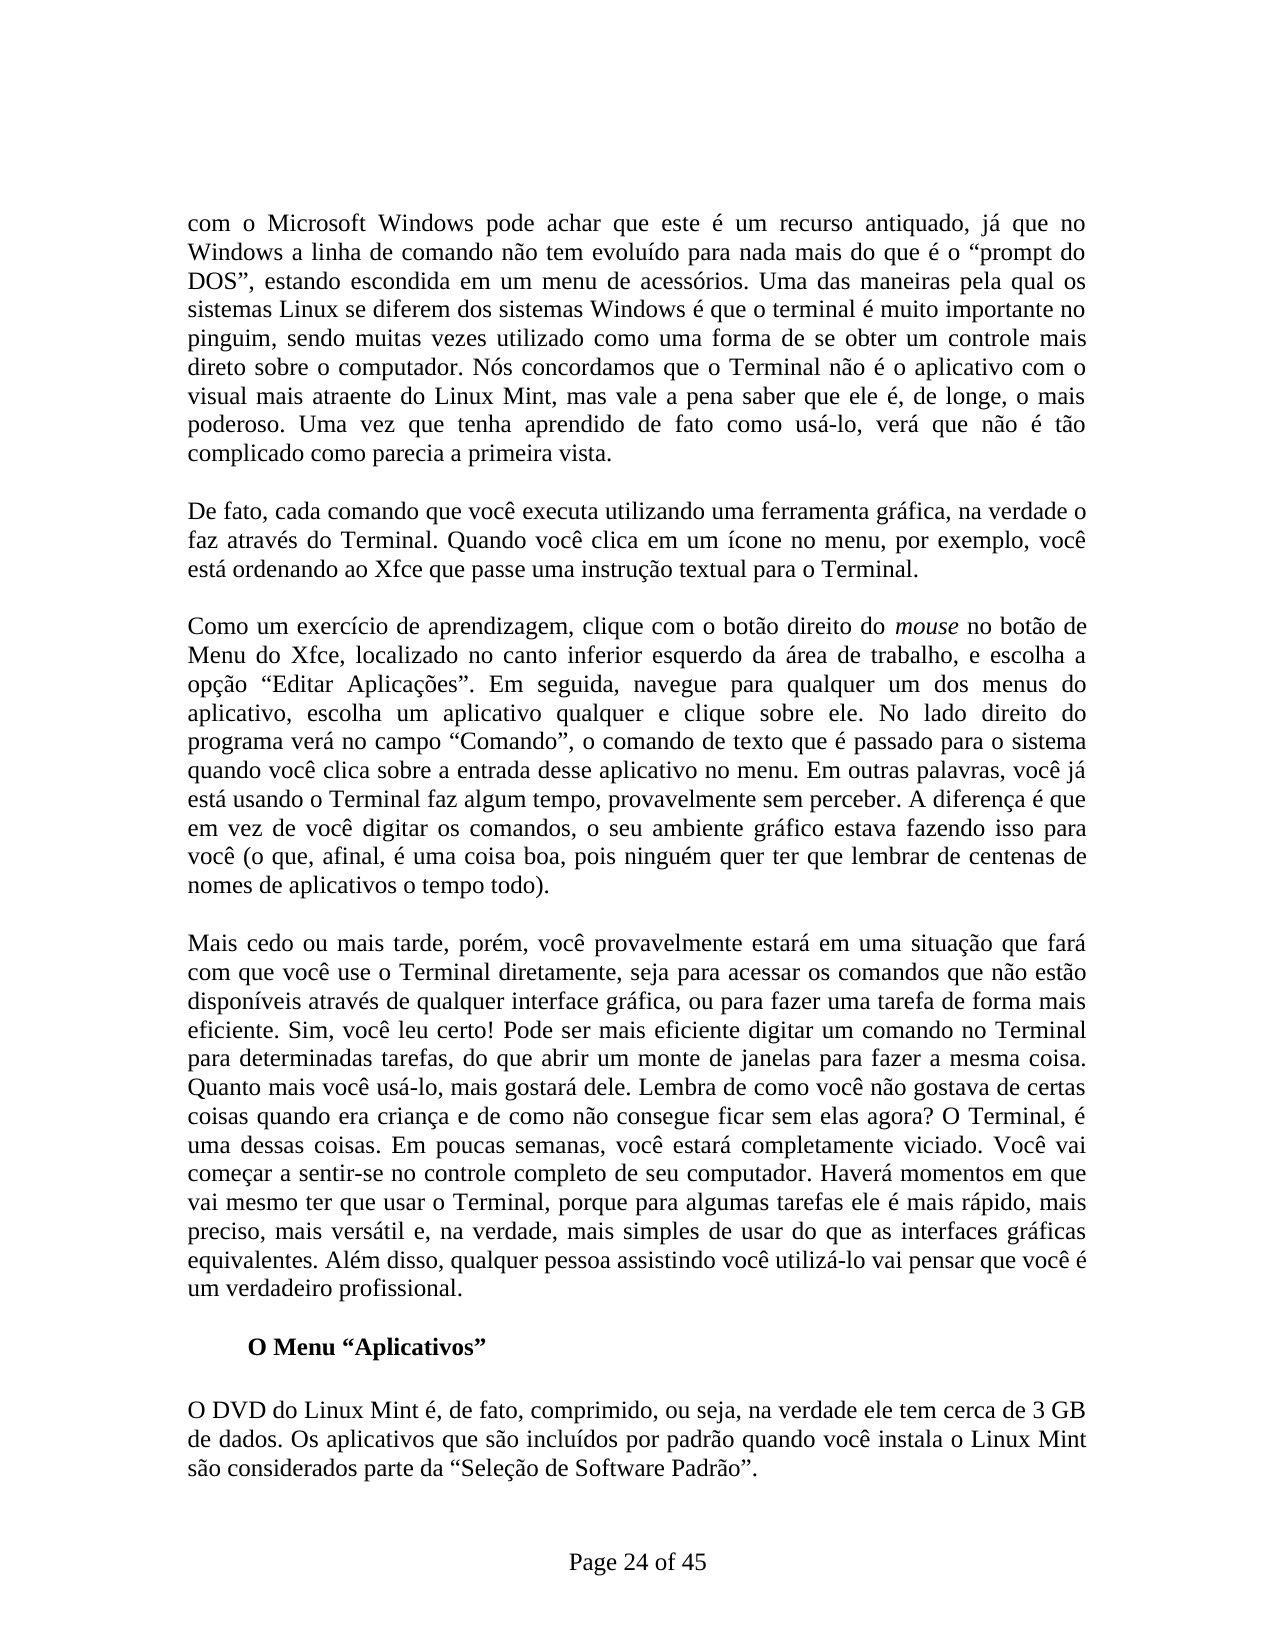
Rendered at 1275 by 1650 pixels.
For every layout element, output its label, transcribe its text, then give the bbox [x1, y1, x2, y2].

text com o Microsoft Windows pode achar que este é um recurso antiquado, já que no Windows a linha de comando não tem evoluído para nada mais do que é o “prompt do DOS”, estando escondida em um menu de acessórios. Uma das maneiras pela qual os sistemas Linux se diferem dos sistemas Windows é que o terminal é muito importante no pinguim, sendo muitas vezes utilizado como uma forma de se obter um controle mais direto sobre o computador. Nós concordamos que o Terminal não é o aplicativo com o visual mais atraente do Linux Mint, mas vale a pena saber que ele é, de longe, o mais poderoso. Uma vez que tenha aprendido de fato como usá-lo, verá que não é tão complicado como parecia a primeira vista. [187, 208, 1087, 467]
text Mais cedo ou mais tarde, porém, você provavelmente estará em uma situação que fará com que você use o Terminal diretamente, seja para acessar os comandos que não estão disponíveis através de qualquer interface gráfica, ou para fazer uma tarefa de forma mais eficiente. Sim, você leu certo! Pode ser mais eficiente digitar um comando no Terminal para determinadas tarefas, do que abrir um monte de janelas para fazer a mesma coisa. Quanto mais você usá-lo, mais gostará dele. Lembra de como você não gostava de certas coisas quando era criança e de como não consegue ficar sem elas agora? O Terminal, é uma dessas coisas. Em poucas semanas, você estará completamente viciado. Você vai começar a sentir-se no controle completo de seu computador. Haverá momentos em que vai mesmo ter que usar o Terminal, porque para algumas tarefas ele é mais rápido, mais preciso, mais versátil e, na verdade, mais simples de usar do que as interfaces gráficas equivalentes. Além disso, qualquer pessoa assistindo você utilizá-lo vai pensar que você é um verdadeiro profissional. [187, 928, 1087, 1302]
text De fato, cada comando que você executa utilizando uma ferramenta gráfica, na verdade o faz através do Terminal. Quando você clica em um ícone no menu, por exemplo, você está ordenando ao Xfce que passe uma instrução textual para o Terminal. [187, 496, 1087, 583]
text Como um exercício de aprendizagem, clique com o botão direito do mouse no botão de Menu do Xfce, localizado no canto inferior esquerdo da área de trabalho, e escolha a opção “Editar Aplicações”. Em seguida, navegue para qualquer um dos menus do aplicativo, escolha um aplicativo qualquer e clique sobre ele. No lado direito do programa verá no campo “Comando”, o comando de texto que é passado para o sistema quando você clica sobre a entrada desse aplicativo no menu. Em outras palavras, você já está usando o Terminal faz algum tempo, provavelmente sem perceber. A diferença é que em vez de você digitar os comandos, o seu ambiente gráfico estava fazendo isso para você (o que, afinal, é uma coisa boa, pois ninguém quer ter que lembrar de centenas de nomes de aplicativos o tempo todo). [187, 611, 1087, 899]
subtitle O Menu “Aplicativos” [187, 1332, 1087, 1360]
text O DVD do Linux Mint é, de fato, comprimido, ou seja, na verdade ele tem cerca de 3 GB de dados. Os aplicativos que são incluídos por padrão quando você instala o Linux Mint são considerados parte da “Seleção de Software Padrão”. [187, 1395, 1087, 1482]
